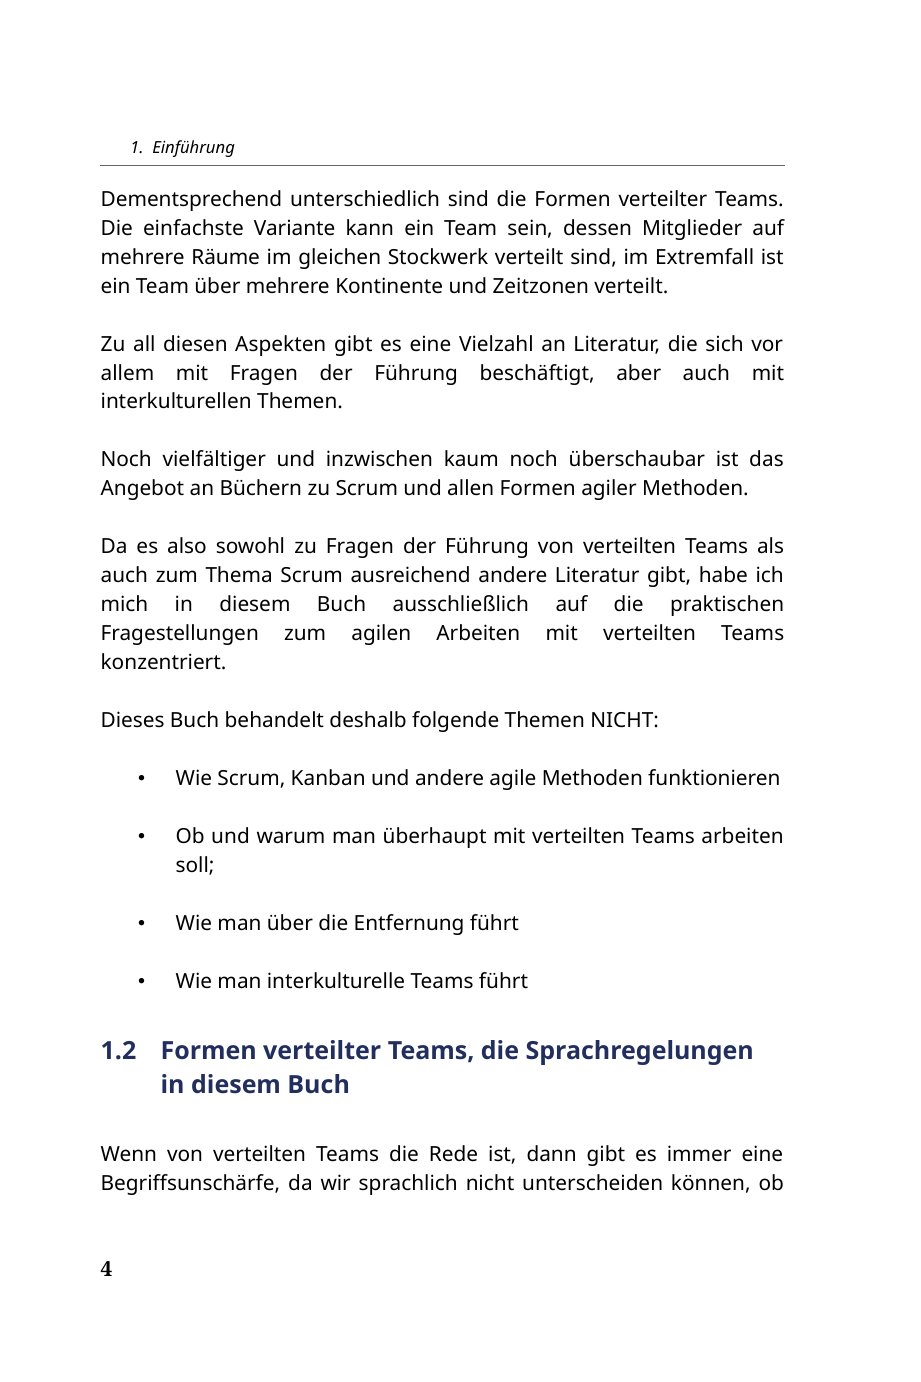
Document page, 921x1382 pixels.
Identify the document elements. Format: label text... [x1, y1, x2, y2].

text Noch vielfältiger und inzwischen kaum noch überschaubar ist das Angebot an Büchern zu Scrum und allen Formen agiler Methoden. [100, 423, 785, 502]
list Wie Scrum, Kanban und andere agile Methoden funktionieren [138, 741, 785, 791]
text Dieses Buch behandelt deshalb folgende Themen NICHT: [100, 683, 785, 733]
list Wie man über die Entfernung führt [138, 886, 785, 936]
text Da es also sowohl zu Fragen der Führung von verteilten Teams als auch zum Thema Scrum ausreichend andere Literatur gibt, habe ich mich in diesem Buch ausschließlich auf die praktischen Fragestellungen zum agilen Arbeiten mit verteilten Teams konzentriert. [100, 510, 785, 675]
list Ob und warum man überhaupt mit verteilten Teams arbeiten soll; [138, 799, 785, 878]
subtitle Formen verteilter Teams, die Sprachregelungen in diesem Buch [100, 1033, 785, 1101]
text Wenn von verteilten Teams die Rede ist, dann gibt es immer eine Begriffsunschärfe, da wir sprachlich nicht unterscheiden können, ob [100, 1120, 785, 1197]
text Dementsprechend unterschiedlich sind die Formen verteilter Teams. Die einfachste Variante kann ein Team sein, dessen Mitglieder auf mehrere Räume im gleichen Stockwerk verteilt sind, im Extremfall ist ein Team über mehrere Kontinente und Zeitzonen verteilt. [100, 183, 785, 299]
list Wie man interkulturelle Teams führt [138, 944, 785, 994]
text Zu all diesen Aspekten gibt es eine Vielzahl an Literatur, die sich vor allem mit Fragen der Führung beschäftigt, aber auch mit interkulturellen Themen. [100, 307, 785, 415]
